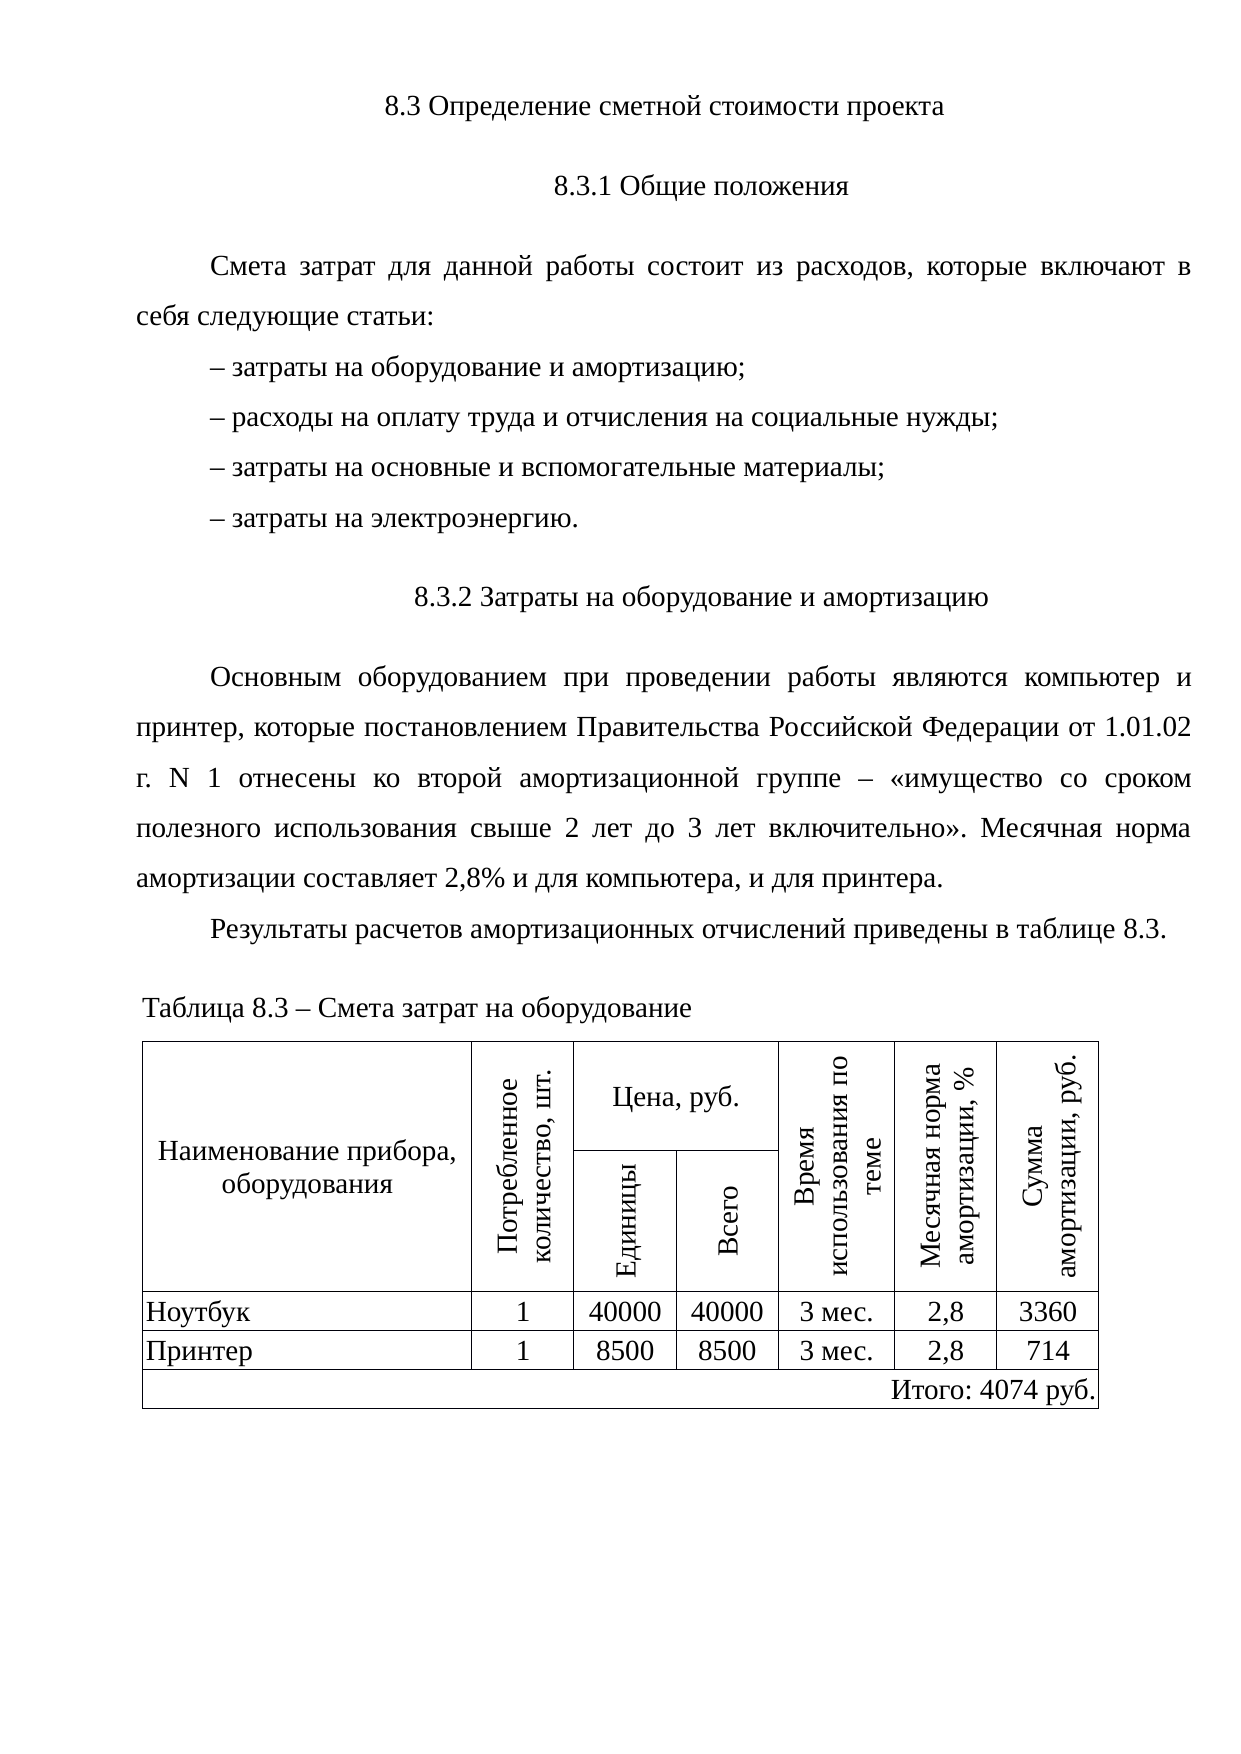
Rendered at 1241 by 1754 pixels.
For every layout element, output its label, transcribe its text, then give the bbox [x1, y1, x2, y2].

text – затраты на электроэнергию. [136, 500, 1193, 533]
table_cell 1 [472, 1292, 573, 1330]
text – затраты на оборудование и амортизацию; [136, 349, 1193, 382]
table_header Время использования по теме [779, 1042, 894, 1291]
table_cell 3 мес. [779, 1292, 894, 1330]
table_cell Принтер [143, 1331, 471, 1369]
table_cell Единицы [574, 1151, 676, 1291]
text 8.3 Определение сметной стоимости проекта [136, 88, 1193, 122]
table_header Месячная норма амортизации, % [895, 1042, 996, 1291]
table_header Цена, руб. [574, 1042, 778, 1150]
text Основным оборудованием при проведении работы являются компьютер и принтер, которые постановлением Правительства Российской Федерации от 1.01.02 г. N 1 отнесены ко второй амортизационной группе – «имущество со сроком полезного использования свыше 2 лет до 3 лет включительно». Месячная норма амортизации составляет 2,8% и для компьютера, и для принтера. [136, 659, 1193, 894]
table_cell 40000 [677, 1292, 778, 1330]
text Смета затрат для данной работы состоит из расходов, которые включают в себя следующие статьи: [136, 248, 1193, 332]
table_cell 3 мес. [779, 1331, 894, 1369]
text Результаты расчетов амортизационных отчислений приведены в таблице 8.3. [136, 911, 1193, 944]
table_cell Итого: 4074 руб. [143, 1370, 1098, 1408]
table_cell 40000 [574, 1292, 676, 1330]
table_cell 714 [997, 1331, 1098, 1369]
text – затраты на основные и вспомогательные материалы; [136, 449, 1193, 483]
text 8.3.1 Общие положения [136, 168, 1193, 202]
table_header Наименование прибора, оборудования [143, 1042, 471, 1291]
text Таблица 8.3 – Смета затрат на оборудование [136, 991, 1193, 1024]
table_cell 8500 [677, 1331, 778, 1369]
table_cell 2,8 [895, 1331, 996, 1369]
table_cell 3360 [997, 1292, 1098, 1330]
table_header Сумма амортизации, руб. [997, 1042, 1098, 1291]
table_cell Ноутбук [143, 1292, 471, 1330]
table_cell 1 [472, 1331, 573, 1369]
text – расходы на оплату труда и отчисления на социальные нужды; [136, 399, 1193, 433]
table_header Потребленное количество, шт. [472, 1042, 573, 1291]
table_cell 2,8 [895, 1292, 996, 1330]
table_cell 8500 [574, 1331, 676, 1369]
text 8.3.2 Затраты на оборудование и амортизацию [136, 579, 1193, 613]
table_cell Всего [677, 1151, 778, 1291]
